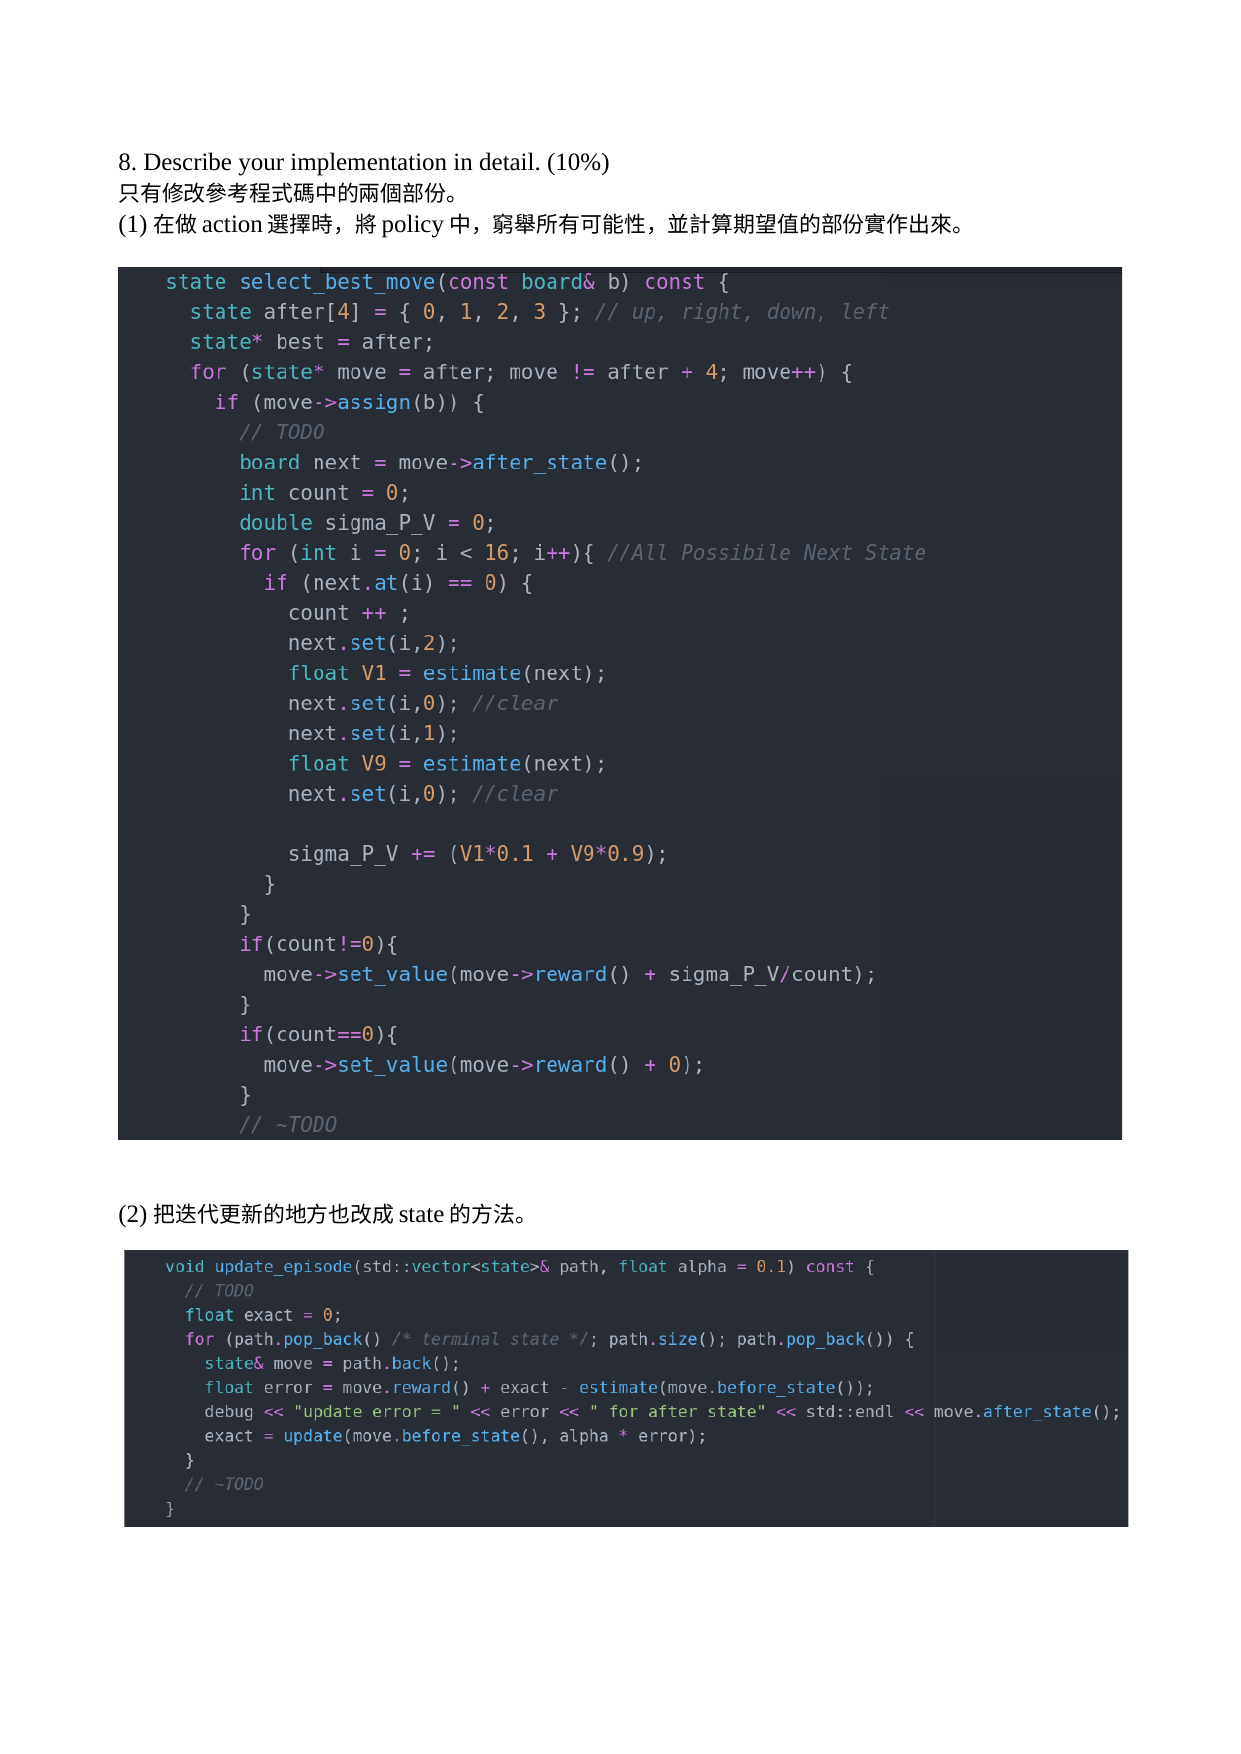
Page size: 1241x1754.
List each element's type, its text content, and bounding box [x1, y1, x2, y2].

text (2) 把迭代更新的地方也改成state的方法。 [118, 1197, 1122, 1229]
picture [118, 267, 1123, 1140]
text (1) 在做action選擇時，將policy中，窮舉所有可能性，並計算期望值的部份實作出來。 [118, 207, 1122, 239]
picture [124, 1250, 1129, 1527]
text 8. Describe your implementation in detail. (10%) [118, 147, 1122, 176]
text 只有修改參考程式碼中的兩個部份。 [118, 176, 1122, 207]
